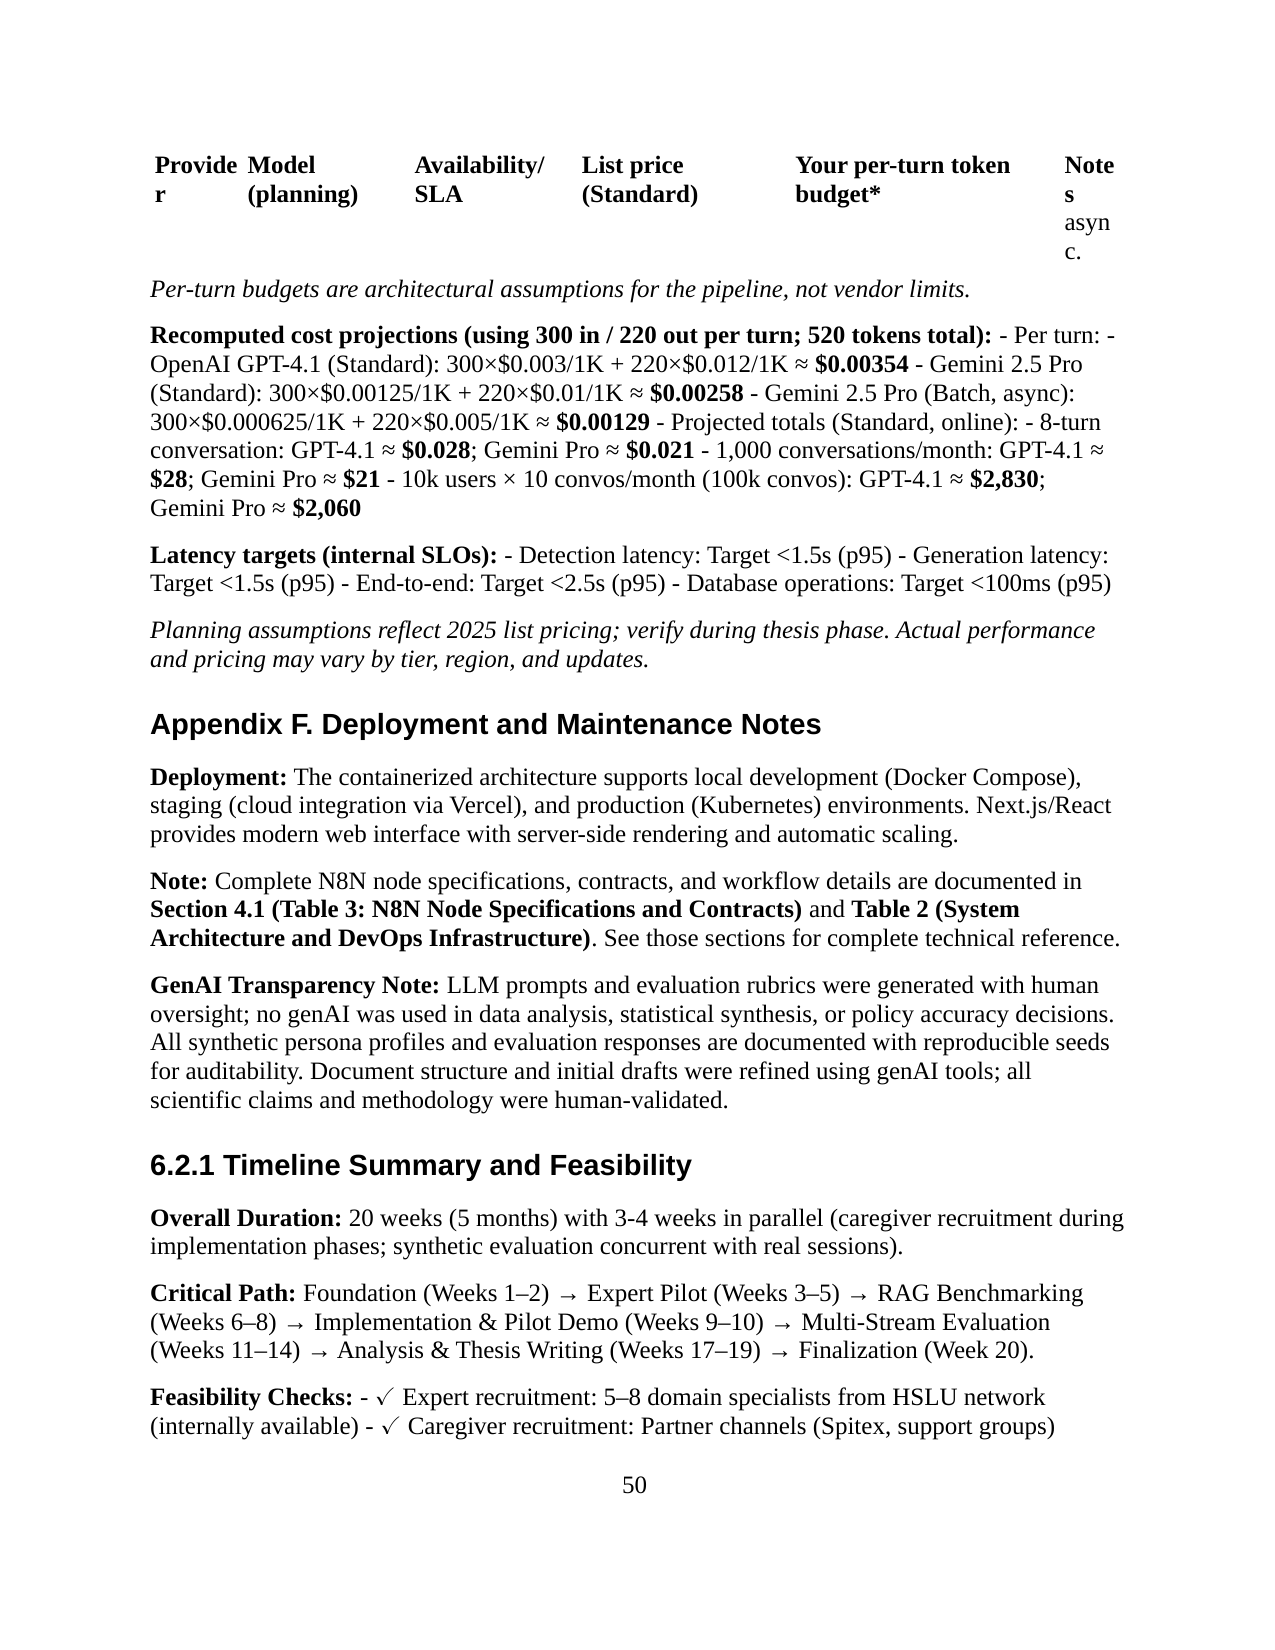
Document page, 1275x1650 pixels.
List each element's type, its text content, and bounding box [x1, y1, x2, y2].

text Per-turn budgets are architectural assumptions for the pipeline, not vendor limits. [150, 274, 1125, 303]
table_cell [243, 208, 410, 265]
text Note: Complete N8N node specifications, contracts, and workflow details are documented in Section 4.1 (Table 3: N8N Node Specifications and Contracts) and Table 2 (System Architecture and DevOps Infrastructure). See those sections for complete technical reference. [150, 866, 1125, 952]
table_cell [791, 208, 1060, 265]
table_header List price (Standard) [577, 150, 791, 207]
text Feasibility Checks: - ✓ Expert recruitment: 5–8 domain specialists from HSLU network (internally available) - ✓ Caregiver recruitment: Partner channels (Spitex, support groups) [150, 1382, 1125, 1440]
text GenAI Transparency Note: LLM prompts and evaluation rubrics were generated with human oversight; no genAI was used in data analysis, statistical synthesis, or policy accuracy decisions. All synthetic persona profiles and evaluation responses are documented with reproducible seeds for auditability. Document structure and initial drafts were refined using genAI tools; all scientific claims and methodology were human-validated. [150, 970, 1125, 1114]
table_cell [577, 208, 791, 265]
table_header Provider [150, 150, 243, 207]
table_header Model (planning) [243, 150, 410, 207]
text Planning assumptions reflect 2025 list pricing; verify during thesis phase. Actual performance and pricing may vary by tier, region, and updates. [150, 615, 1125, 673]
table_cell [410, 208, 577, 265]
table_header Notes [1060, 150, 1125, 207]
table_header Your per-turn token budget* [791, 150, 1060, 207]
subtitle Appendix F. Deployment and Maintenance Notes [150, 707, 1125, 740]
table_header Availability/SLA [410, 150, 577, 207]
text Deployment: The containerized architecture supports local development (Docker Compose), staging (cloud integration via Vercel), and production (Kubernetes) environments. Next.js/React provides modern web interface with server-side rendering and automatic scaling. [150, 762, 1125, 848]
text Recomputed cost projections (using 300 in / 220 out per turn; 520 tokens total): - Per turn: - OpenAI GPT-4.1 (Standard): 300×$0.003/1K + 220×$0.012/1K ≈ $0.00354 - Gemini 2.5 Pro (Standard): 300×$0.00125/1K + 220×$0.01/1K ≈ $0.00258 - Gemini 2.5 Pro (Batch, async): 300×$0.000625/1K + 220×$0.005/1K ≈ $0.00129 - Projected totals (Standard, online): - 8-turn conversation: GPT-4.1 ≈ $0.028; Gemini Pro ≈ $0.021 - 1,000 conversations/month: GPT-4.1 ≈ $28; Gemini Pro ≈ $21 - 10k users × 10 convos/month (100k convos): GPT-4.1 ≈ $2,830; Gemini Pro ≈ $2,060 [150, 321, 1125, 522]
table_cell [150, 208, 243, 265]
text Critical Path: Foundation (Weeks 1–2) → Expert Pilot (Weeks 3–5) → RAG Benchmarking (Weeks 6–8) → Implementation & Pilot Demo (Weeks 9–10) → Multi-Stream Evaluation (Weeks 11–14) → Analysis & Thesis Writing (Weeks 17–19) → Finalization (Week 20). [150, 1278, 1125, 1364]
subtitle 6.2.1 Timeline Summary and Feasibility [150, 1148, 1125, 1181]
table_cell async. [1060, 208, 1125, 265]
text Latency targets (internal SLOs): - Detection latency: Target <1.5s (p95) - Generation latency: Target <1.5s (p95) - End-to-end: Target <2.5s (p95) - Database operations: Target <100ms (p95) [150, 540, 1125, 597]
text Overall Duration: 20 weeks (5 months) with 3-4 weeks in parallel (caregiver recruitment during implementation phases; synthetic evaluation concurrent with real sessions). [150, 1203, 1125, 1260]
